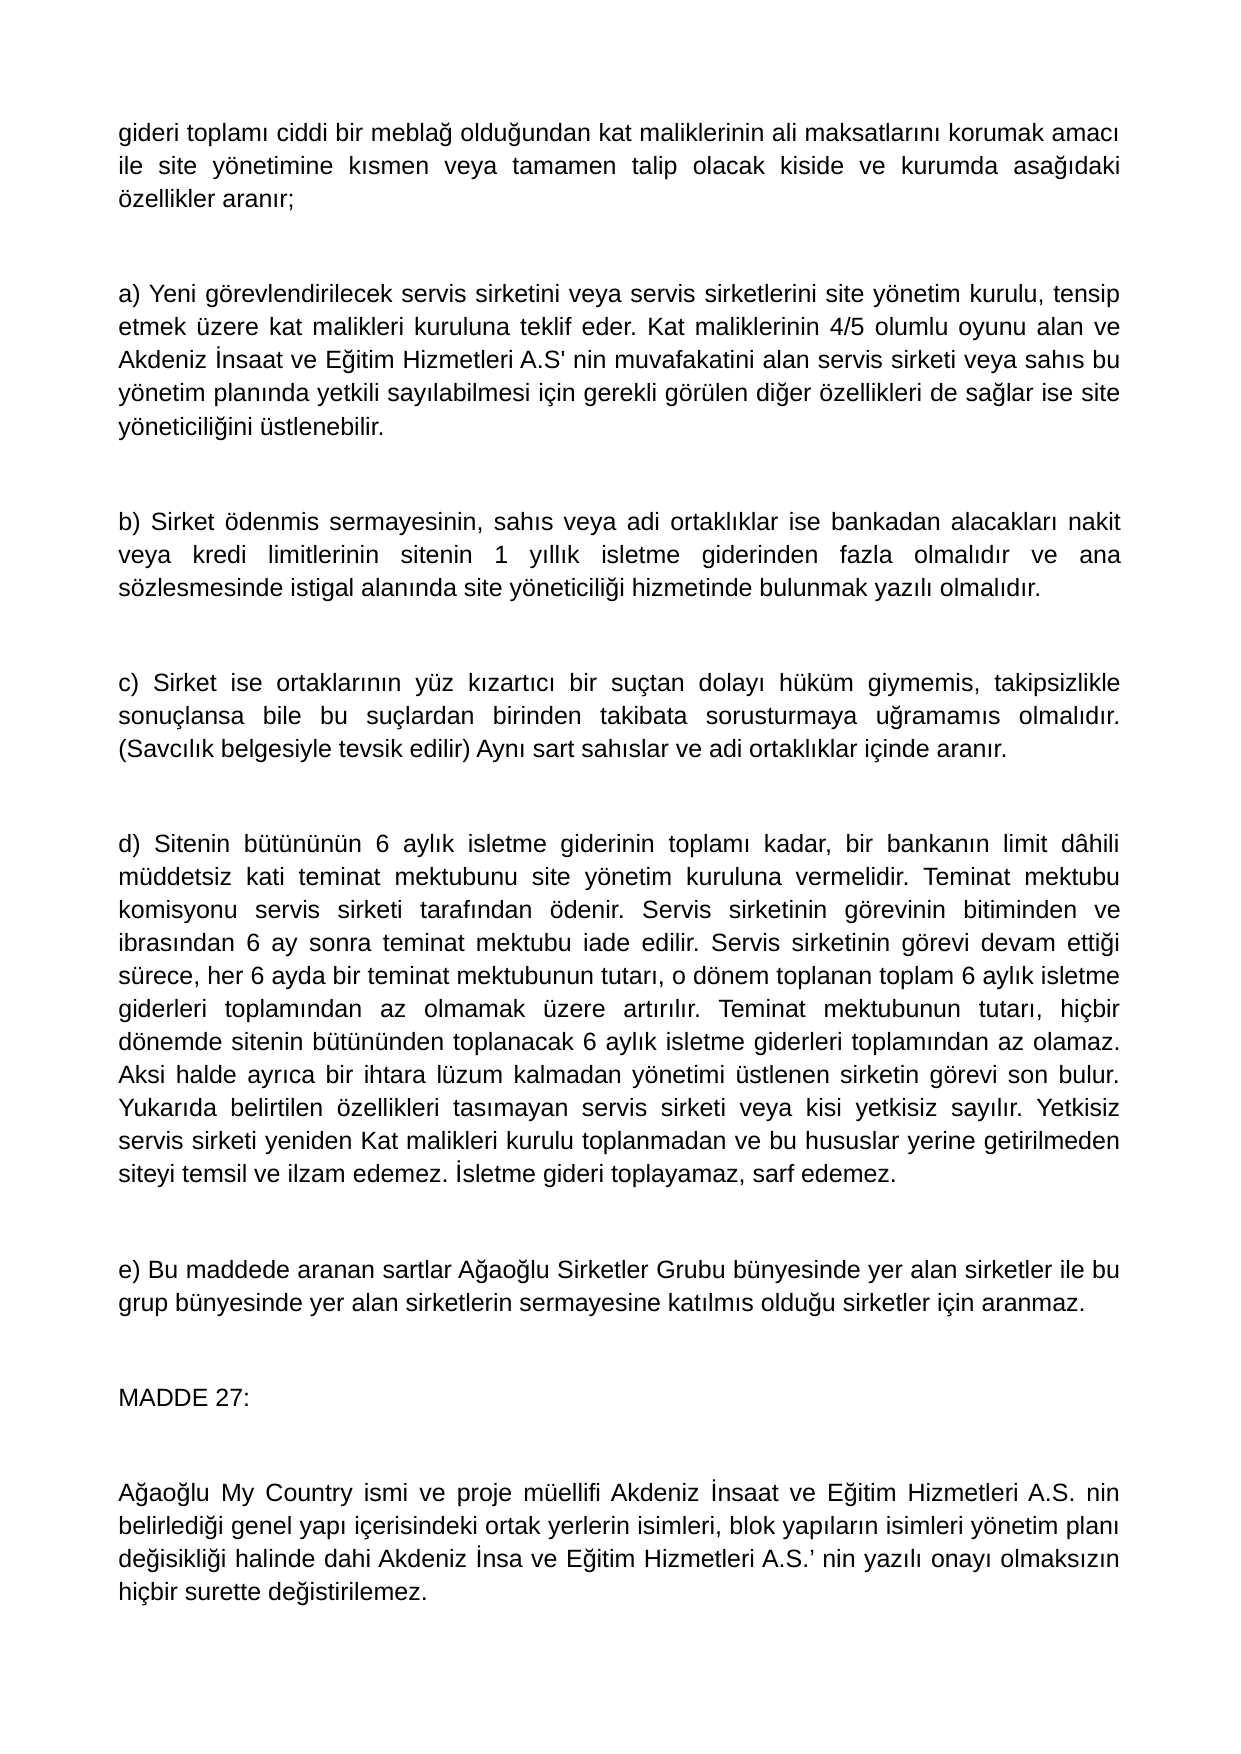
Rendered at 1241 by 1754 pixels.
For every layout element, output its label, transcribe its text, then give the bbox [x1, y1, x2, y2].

text gideri toplamı ciddi bir meblağ olduğundan kat maliklerinin ali maksatlarını korumak amacı ile site yönetimine kısmen veya tamamen talip olacak kiside ve kurumda asağıdaki özellikler aranır; [118, 118, 1122, 213]
text b) Sirket ödenmis sermayesinin, sahıs veya adi ortaklıklar ise bankadan alacakları nakit veya kredi limitlerinin sitenin 1 yıllık isletme giderinden fazla olmalıdır ve ana sözlesmesinde istigal alanında site yöneticiliği hizmetinde bulunmak yazılı olmalıdır. [118, 507, 1122, 601]
text MADDE 27: [118, 1383, 1122, 1412]
text Ağaoğlu My Country ismi ve proje müellifi Akdeniz İnsaat ve Eğitim Hizmetleri A.S. nin belirlediği genel yapı içerisindeki ortak yerlerin isimleri, blok yapıların isimleri yönetim planı değisikliği halinde dahi Akdeniz İnsa ve Eğitim Hizmetleri A.S.’ nin yazılı onayı olmaksızın hiçbir surette değistirilemez. [118, 1478, 1122, 1606]
text e) Bu maddede aranan sartlar Ağaoğlu Sirketler Grubu bünyesinde yer alan sirketler ile bu grup bünyesinde yer alan sirketlerin sermayesine katılmıs olduğu sirketler için aranmaz. [118, 1254, 1122, 1316]
text d) Sitenin bütününün 6 aylık isletme giderinin toplamı kadar, bir bankanın limit dâhili müddetsiz kati teminat mektubunu site yönetim kuruluna vermelidir. Teminat mektubu komisyonu servis sirketi tarafından ödenir. Servis sirketinin görevinin bitiminden ve ibrasından 6 ay sonra teminat mektubu iade edilir. Servis sirketinin görevi devam ettiği sürece, her 6 ayda bir teminat mektubunun tutarı, o dönem toplanan toplam 6 aylık isletme giderleri toplamından az olmamak üzere artırılır. Teminat mektubunun tutarı, hiçbir dönemde sitenin bütününden toplanacak 6 aylık isletme giderleri toplamından az olamaz. Aksi halde ayrıca bir ihtara lüzum kalmadan yönetimi üstlenen sirketin görevi son bulur. Yukarıda belirtilen özellikleri tasımayan servis sirketi veya kisi yetkisiz sayılır. Yetkisiz servis sirketi yeniden Kat malikleri kurulu toplanmadan ve bu hususlar yerine getirilmeden siteyi temsil ve ilzam edemez. İsletme gideri toplayamaz, sarf edemez. [118, 829, 1122, 1188]
text a) Yeni görevlendirilecek servis sirketini veya servis sirketlerini site yönetim kurulu, tensip etmek üzere kat malikleri kuruluna teklif eder. Kat maliklerinin 4/5 olumlu oyunu alan ve Akdeniz İnsaat ve Eğitim Hizmetleri A.S' nin muvafakatini alan servis sirketi veya sahıs bu yönetim planında yetkili sayılabilmesi için gerekli görülen diğer özellikleri de sağlar ise site yöneticiliğini üstlenebilir. [118, 279, 1122, 440]
text c) Sirket ise ortaklarının yüz kızartıcı bir suçtan dolayı hüküm giymemis, takipsizlikle sonuçlansa bile bu suçlardan birinden takibata sorusturmaya uğramamıs olmalıdır. (Savcılık belgesiyle tevsik edilir) Aynı sart sahıslar ve adi ortaklıklar içinde aranır. [118, 668, 1122, 763]
